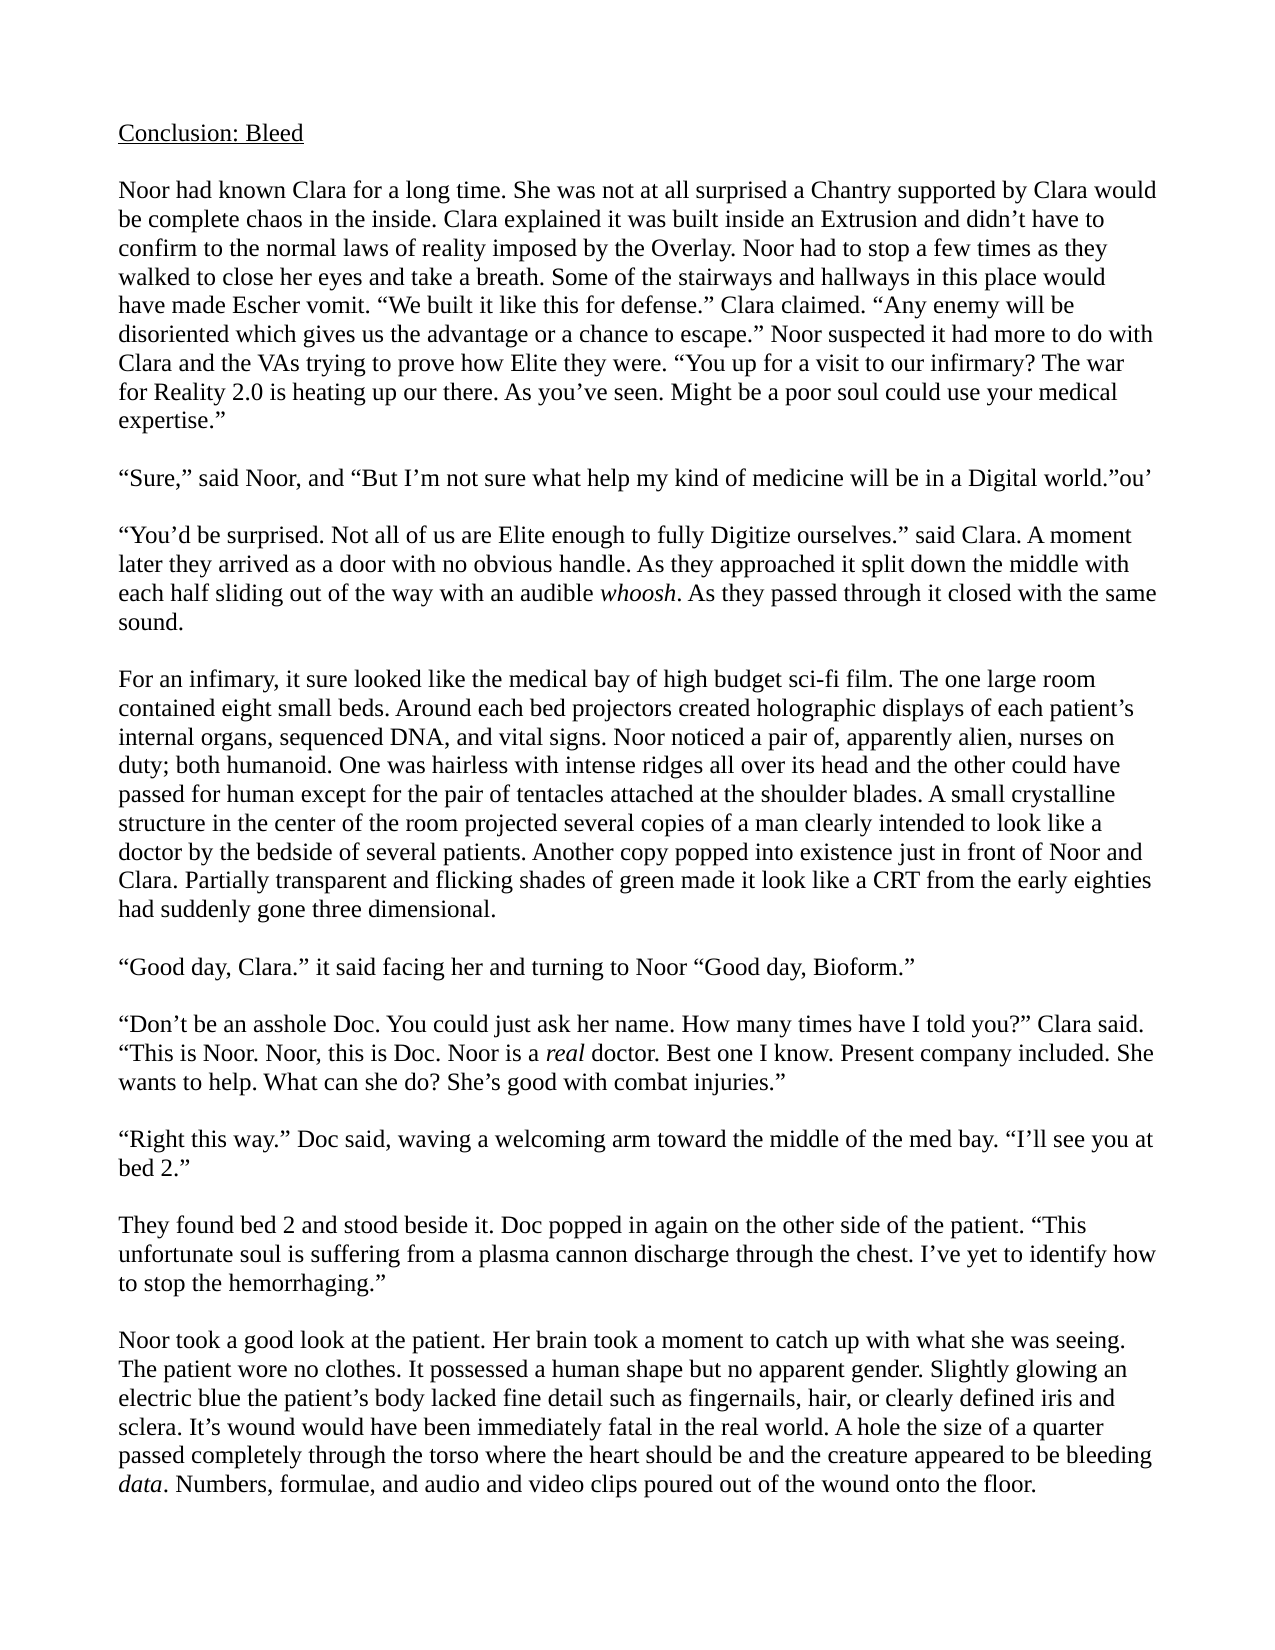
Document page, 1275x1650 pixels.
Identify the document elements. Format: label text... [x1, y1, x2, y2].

text “Sure,” said Noor, and “But I’m not sure what help my kind of medicine will be in a Digital world.”ou’ [118, 463, 1157, 492]
text “Good day, Clara.” it said facing her and turning to Noor “Good day, Bioform.” [118, 952, 1157, 981]
text “Right this way.” Doc said, waving a welcoming arm toward the middle of the med bay. “I’ll see you at bed 2.” [118, 1124, 1157, 1182]
text Noor had known Clara for a long time. She was not at all surprised a Chantry supported by Clara would be complete chaos in the inside. Clara explained it was built inside an Extrusion and didn’t have to confirm to the normal laws of reality imposed by the Overlay. Noor had to stop a few times as they walked to close her eyes and take a breath. Some of the stairways and hallways in this place would have made Escher vomit. “We built it like this for defense.” Clara claimed. “Any enemy will be disoriented which gives us the advantage or a chance to escape.” Noor suspected it had more to do with Clara and the VAs trying to prove how Elite they were. “You up for a visit to our infirmary? The war for Reality 2.0 is heating up our there. As you’ve seen. Might be a poor soul could use your medical expertise.” [118, 176, 1157, 434]
text “You’d be surprised. Not all of us are Elite enough to fully Digitize ourselves.” said Clara. A moment later they arrived as a door with no obvious handle. As they approached it split down the middle with each half sliding out of the way with an audible whoosh. As they passed through it closed with the same sound. [118, 521, 1157, 636]
text They found bed 2 and stood beside it. Doc popped in again on the other side of the patient. “This unfortunate soul is suffering from a plasma cannon discharge through the chest. I’ve yet to identify how to stop the hemorrhaging.” [118, 1211, 1157, 1297]
text Noor took a good look at the patient. Her brain took a moment to catch up with what she was seeing. The patient wore no clothes. It possessed a human shape but no apparent gender. Slightly glowing an electric blue the patient’s body lacked fine detail such as fingernails, hair, or clearly defined iris and sclera. It’s wound would have been immediately fatal in the real world. A hole the size of a quarter passed completely through the torso where the heart should be and the creature appeared to be bleeding data. Numbers, formulae, and audio and video clips poured out of the wound onto the floor. [118, 1326, 1157, 1498]
text “Don’t be an asshole Doc. You could just ask her name. How many times have I told you?” Clara said. “This is Noor. Noor, this is Doc. Noor is a real doctor. Best one I know. Present company included. She wants to help. What can she do? She’s good with combat injuries.” [118, 1009, 1157, 1096]
text Conclusion: Bleed [118, 118, 1157, 147]
text For an infimary, it sure looked like the medical bay of high budget sci-fi film. The one large room contained eight small beds. Around each bed projectors created holographic displays of each patient’s internal organs, sequenced DNA, and vital signs. Noor noticed a pair of, apparently alien, nurses on duty; both humanoid. One was hairless with intense ridges all over its head and the other could have passed for human except for the pair of tentacles attached at the shoulder blades. A small crystalline structure in the center of the room projected several copies of a man clearly intended to look like a doctor by the bedside of several patients. Another copy popped into existence just in front of Noor and Clara. Partially transparent and flicking shades of green made it look like a CRT from the early eighties had suddenly gone three dimensional. [118, 664, 1157, 923]
